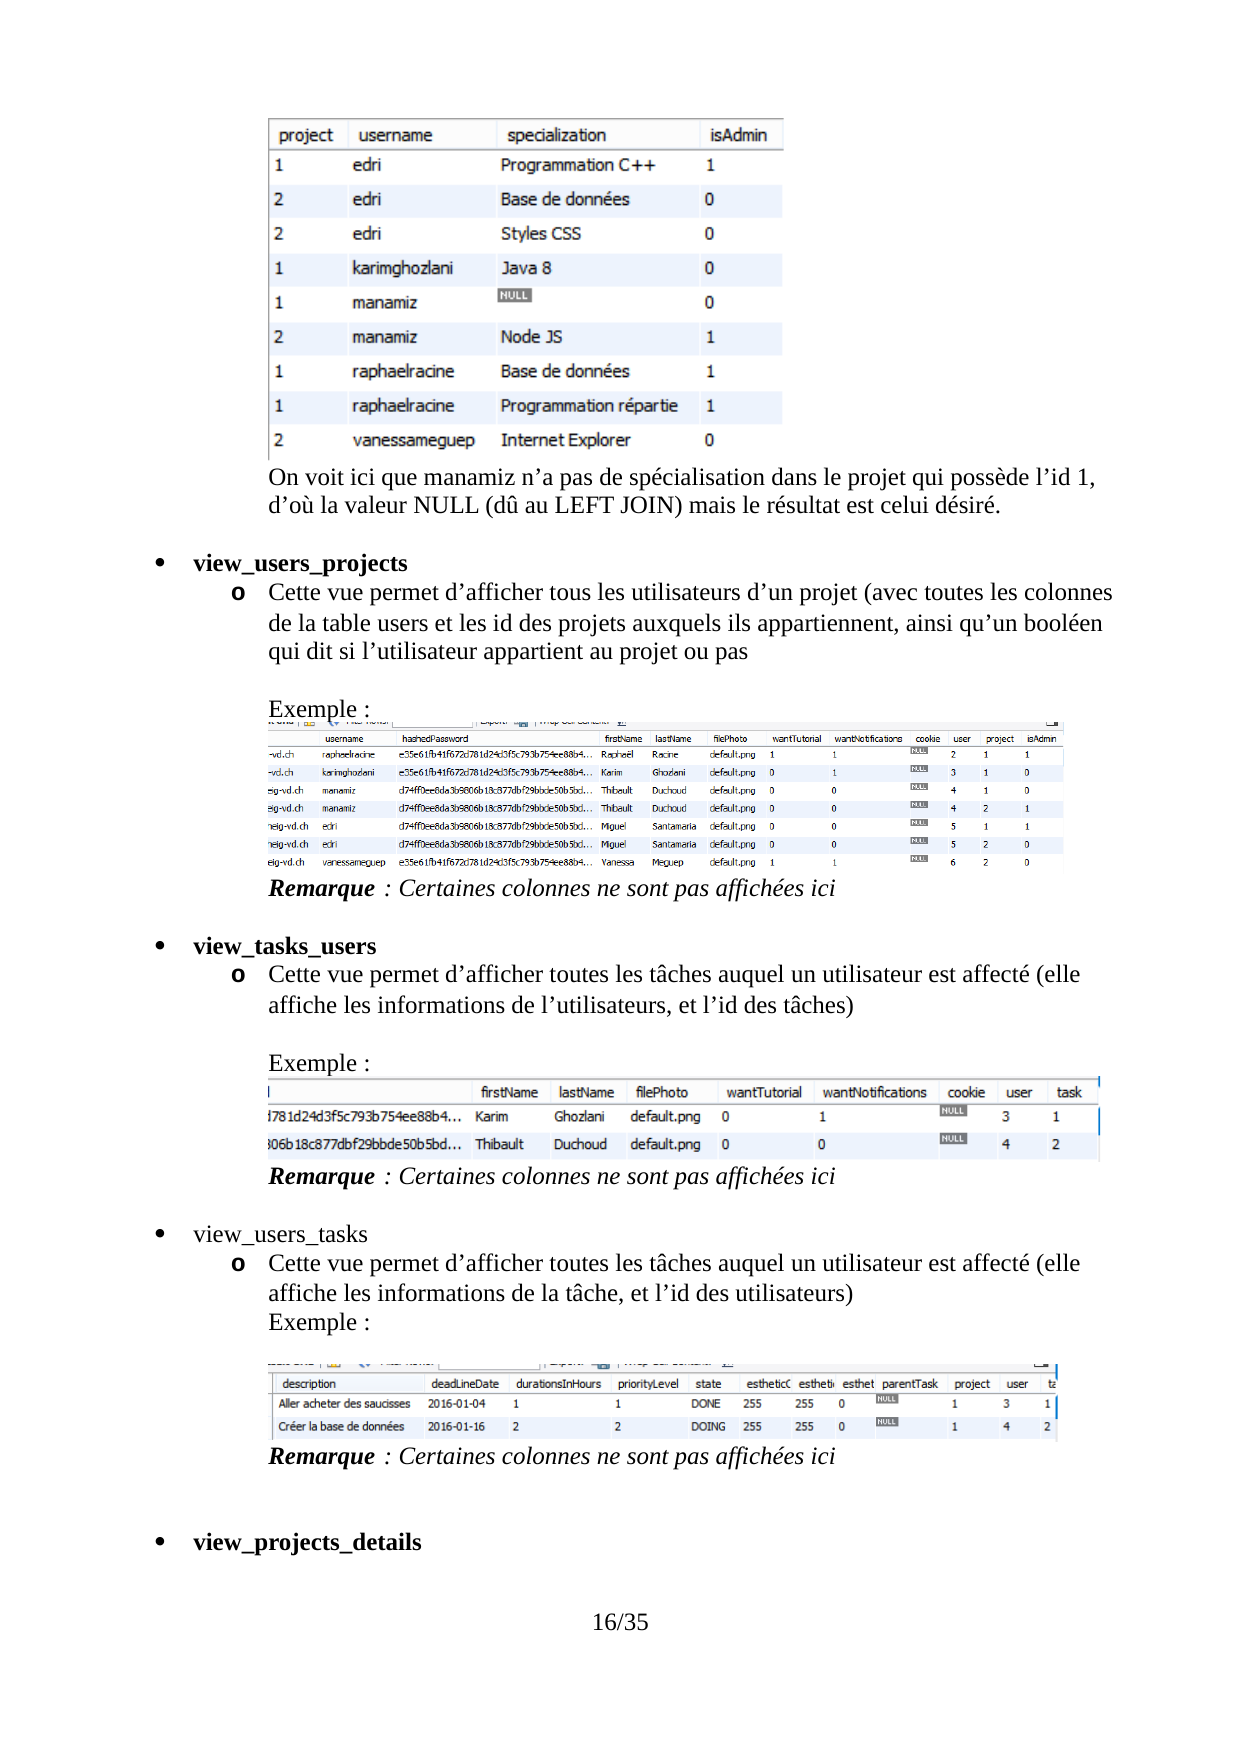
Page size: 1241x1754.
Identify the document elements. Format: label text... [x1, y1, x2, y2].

list On voit ici que manamiz n’a pas de spécialisation dans le projet qui possède l’id 1, d’où la valeur NULL (dû au LEFT JOIN) mais le résultat est celui désiré. [268, 462, 1122, 519]
list Remarque : Certaines colonnes ne sont pas affichées ici [268, 1441, 1122, 1470]
picture [268, 722, 1064, 874]
picture [268, 1364, 1058, 1442]
list Cette vue permet d’afficher toutes les tâches auquel un utilisateur est affecté (elle affiche les informations de la tâche, et l’id des utilisateurs) [231, 1248, 1122, 1307]
list view_tasks_users [156, 931, 1122, 959]
list view_projects_details [156, 1527, 1122, 1556]
list view_users_tasks [156, 1219, 1122, 1248]
list Remarque : Certaines colonnes ne sont pas affichées ici [268, 873, 1122, 902]
list view_users_projects [156, 548, 1122, 577]
list Exemple : [268, 1307, 1122, 1336]
picture [268, 118, 784, 462]
list Exemple : [268, 1048, 1122, 1077]
list Exemple : [268, 694, 1122, 723]
list Cette vue permet d’afficher toutes les tâches auquel un utilisateur est affecté (elle affiche les informations de l’utilisateurs, et l’id des tâches) [231, 959, 1122, 1019]
list Cette vue permet d’afficher tous les utilisateurs d’un projet (avec toutes les colonnes de la table users et les id des projets auxquels ils appartiennent, ainsi qu’un booléen qui dit si l’utilisateur appartient au projet ou pas [231, 577, 1122, 665]
picture [268, 1076, 1101, 1162]
list Remarque : Certaines colonnes ne sont pas affichées ici [268, 1161, 1122, 1190]
